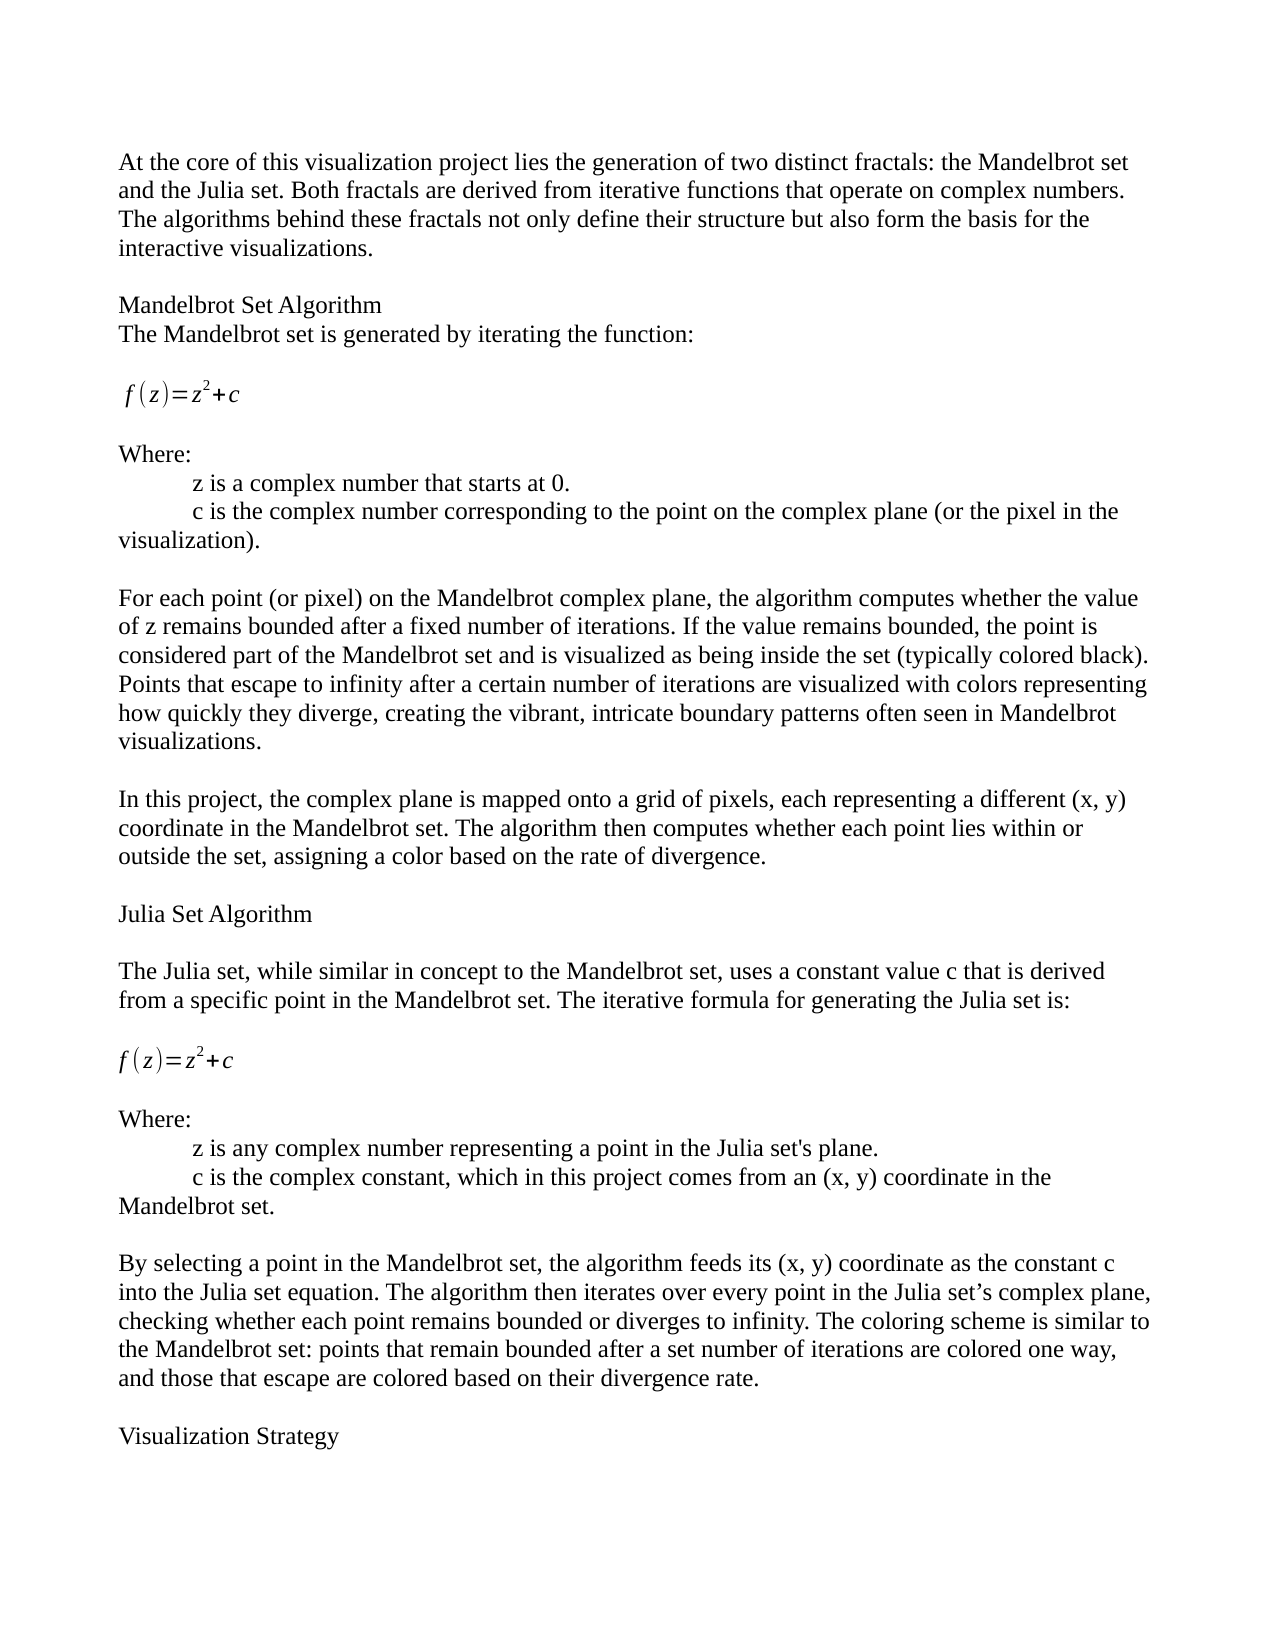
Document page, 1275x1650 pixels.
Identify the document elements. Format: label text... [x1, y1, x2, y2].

text c is the complex constant, which in this project comes from an (x, y) coordinate in the Mandelbrot set. [118, 1162, 1157, 1219]
text Visualization Strategy [118, 1421, 1157, 1449]
text At the core of this visualization project lies the generation of two distinct fractals: the Mandelbrot set and the Julia set. Both fractals are derived from iterative functions that operate on complex numbers. The algorithms behind these fractals not only define their structure but also form the basis for the interactive visualizations. [118, 147, 1157, 262]
text Julia Set Algorithm [118, 899, 1157, 928]
text c is the complex number corresponding to the point on the complex plane (or the pixel in the visualization). [118, 496, 1157, 554]
text Where: [118, 439, 1157, 468]
text z is a complex number that starts at 0. [118, 468, 1157, 496]
text Where: [118, 1104, 1157, 1133]
text The Mandelbrot set is generated by iterating the function: [118, 319, 1157, 348]
text By selecting a point in the Mandelbrot set, the algorithm feeds its (x, y) coordinate as the constant c into the Julia set equation. The algorithm then iterates over every point in the Julia set’s complex plane, checking whether each point remains bounded or diverges to infinity. The coloring scheme is similar to the Mandelbrot set: points that remain bounded after a set number of iterations are colored one way, and those that escape are colored based on their divergence rate. [118, 1248, 1157, 1392]
text For each point (or pixel) on the Mandelbrot complex plane, the algorithm computes whether the value of z remains bounded after a fixed number of iterations. If the value remains bounded, the point is considered part of the Mandelbrot set and is visualized as being inside the set (typically colored black). Points that escape to infinity after a certain number of iterations are visualized with colors representing how quickly they diverge, creating the vibrant, intricate boundary patterns often seen in Mandelbrot visualizations. [118, 583, 1157, 755]
text In this project, the complex plane is mapped onto a grid of pixels, each representing a different (x, y) coordinate in the Mandelbrot set. The algorithm then computes whether each point lies within or outside the set, assigning a color based on the rate of divergence. [118, 784, 1157, 870]
text z is any complex number representing a point in the Julia set's plane. [118, 1133, 1157, 1162]
text Mandelbrot Set Algorithm [118, 291, 1157, 319]
text The Julia set, while similar in concept to the Mandelbrot set, uses a constant value c that is derived from a specific point in the Mandelbrot set. The iterative formula for generating the Julia set is: [118, 956, 1157, 1014]
